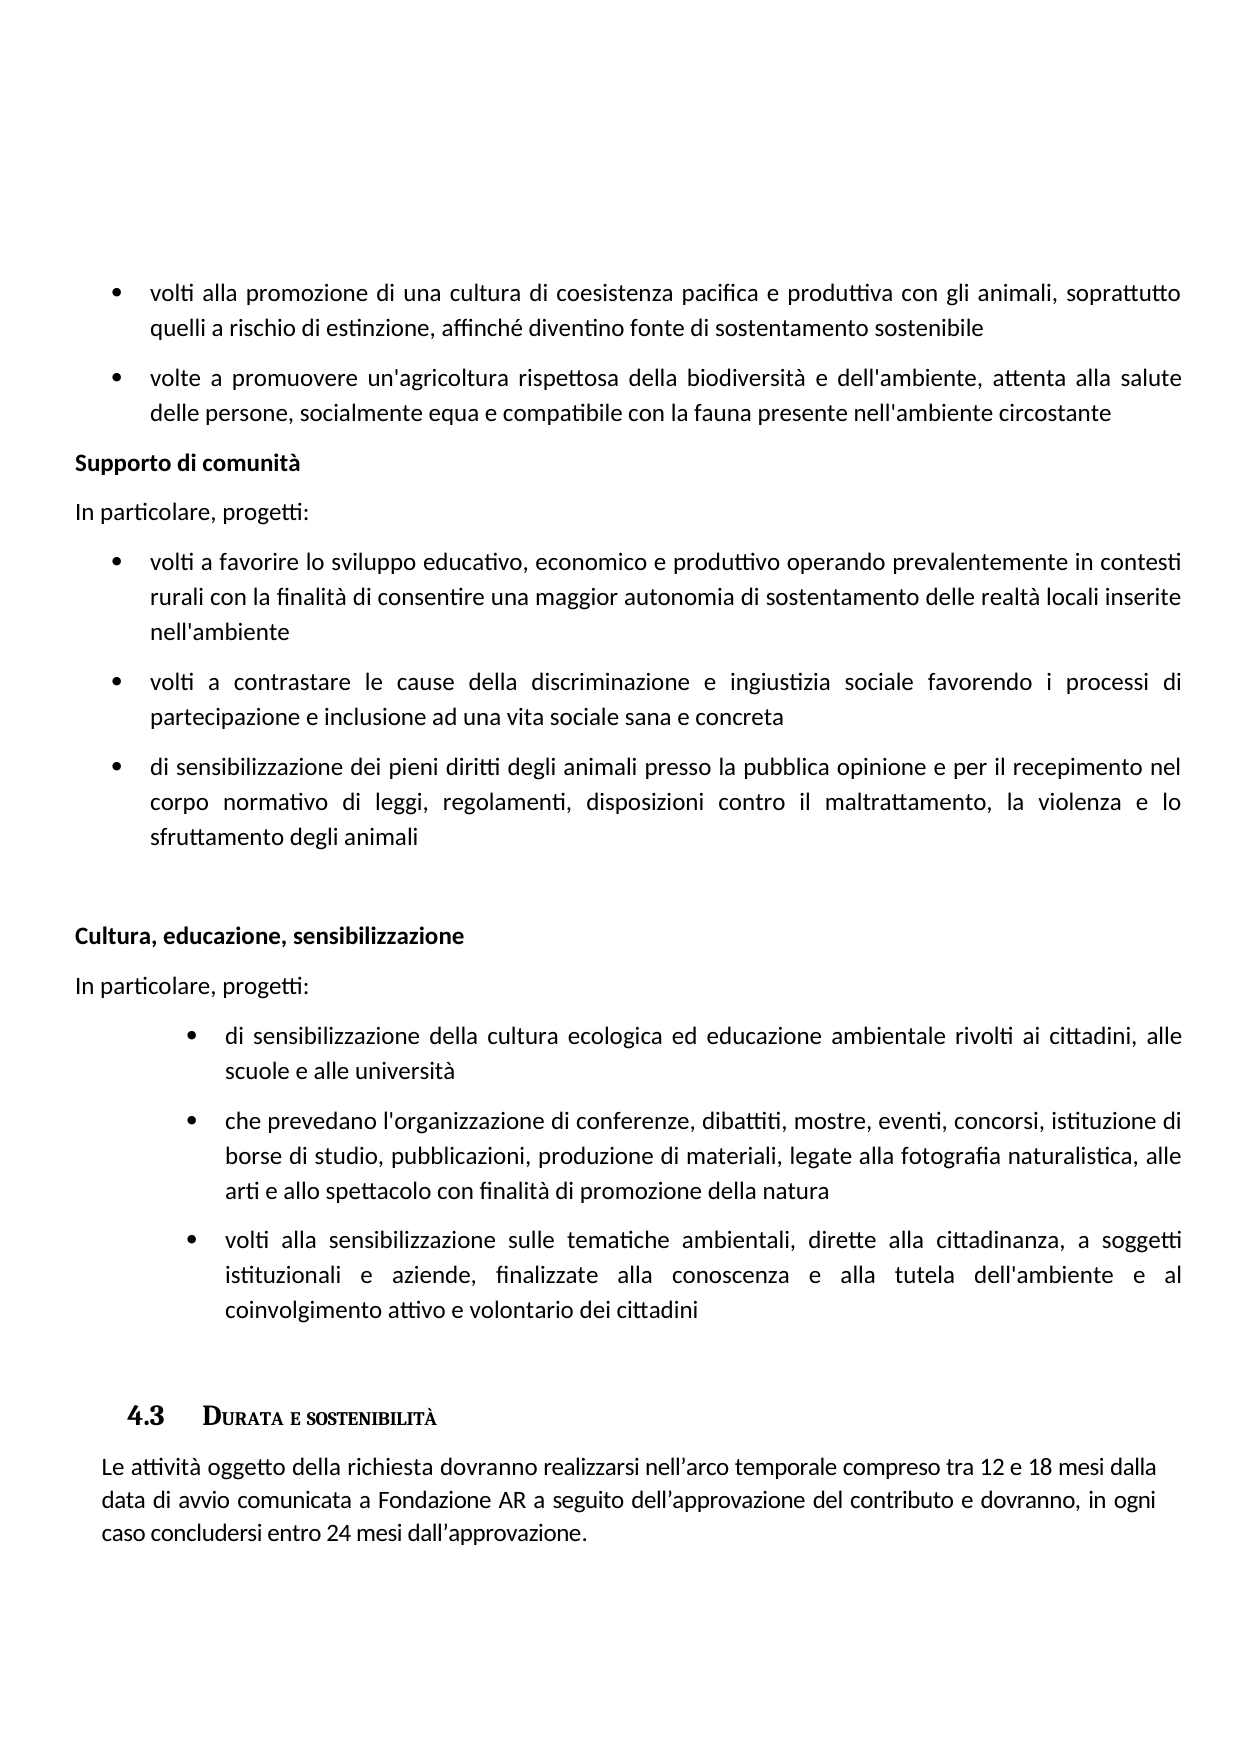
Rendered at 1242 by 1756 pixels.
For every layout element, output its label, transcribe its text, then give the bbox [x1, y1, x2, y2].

list volti a favorire lo sviluppo educativo, economico e produttivo operando prevalentemente in contesti rurali con la finalità di consentire una maggior autonomia di sostentamento delle realtà locali inserite nell'ambiente [112, 546, 1183, 647]
subtitle Durata e sostenibilità [127, 1399, 1183, 1432]
list di sensibilizzazione dei pieni diritti degli animali presso la pubblica opinione e per il recepimento nel corpo normativo di leggi, regolamenti, disposizioni contro il maltrattamento, la violenza e lo sfruttamento degli animali [112, 751, 1183, 851]
text Supporto di comunità [75, 447, 1183, 477]
list volte a promuovere un'agricoltura rispettosa della biodiversità e dell'ambiente, attenta alla salute delle persone, socialmente equa e compatibile con la fauna presente nell'ambiente circostante [112, 362, 1183, 427]
list volti alla sensibilizzazione sulle tematiche ambientali, dirette alla cittadinanza, a soggetti istituzionali e aziende, finalizzate alla conoscenza e alla tutela dell'ambiente e al coinvolgimento attivo e volontario dei cittadini [187, 1224, 1183, 1325]
text Le attività oggetto della richiesta dovranno realizzarsi nell’arco temporale compreso tra 12 e 18 mesi dalla data di avvio comunicata a Fondazione AR a seguito dell’approvazione del contributo e dovranno, in ogni caso concludersi entro 24 mesi dall’approvazione. [101, 1451, 1158, 1548]
list che prevedano l'organizzazione di conferenze, dibattiti, mostre, eventi, concorsi, istituzione di borse di studio, pubblicazioni, produzione di materiali, legate alla fotografia naturalistica, alle arti e allo spettacolo con finalità di promozione della natura [187, 1105, 1183, 1205]
list volti alla promozione di una cultura di coesistenza pacifica e produttiva con gli animali, soprattutto quelli a rischio di estinzione, affinché diventino fonte di sostentamento sostenibile [112, 277, 1183, 343]
text In particolare, progetti: [75, 496, 1183, 527]
list di sensibilizzazione della cultura ecologica ed educazione ambientale rivolti ai cittadini, alle scuole e alle università [187, 1020, 1183, 1086]
text Cultura, educazione, sensibilizzazione [75, 920, 1183, 951]
list volti a contrastare le cause della discriminazione e ingiustizia sociale favorendo i processi di partecipazione e inclusione ad una vita sociale sana e concreta [112, 666, 1183, 732]
text In particolare, progetti: [75, 970, 1183, 1001]
